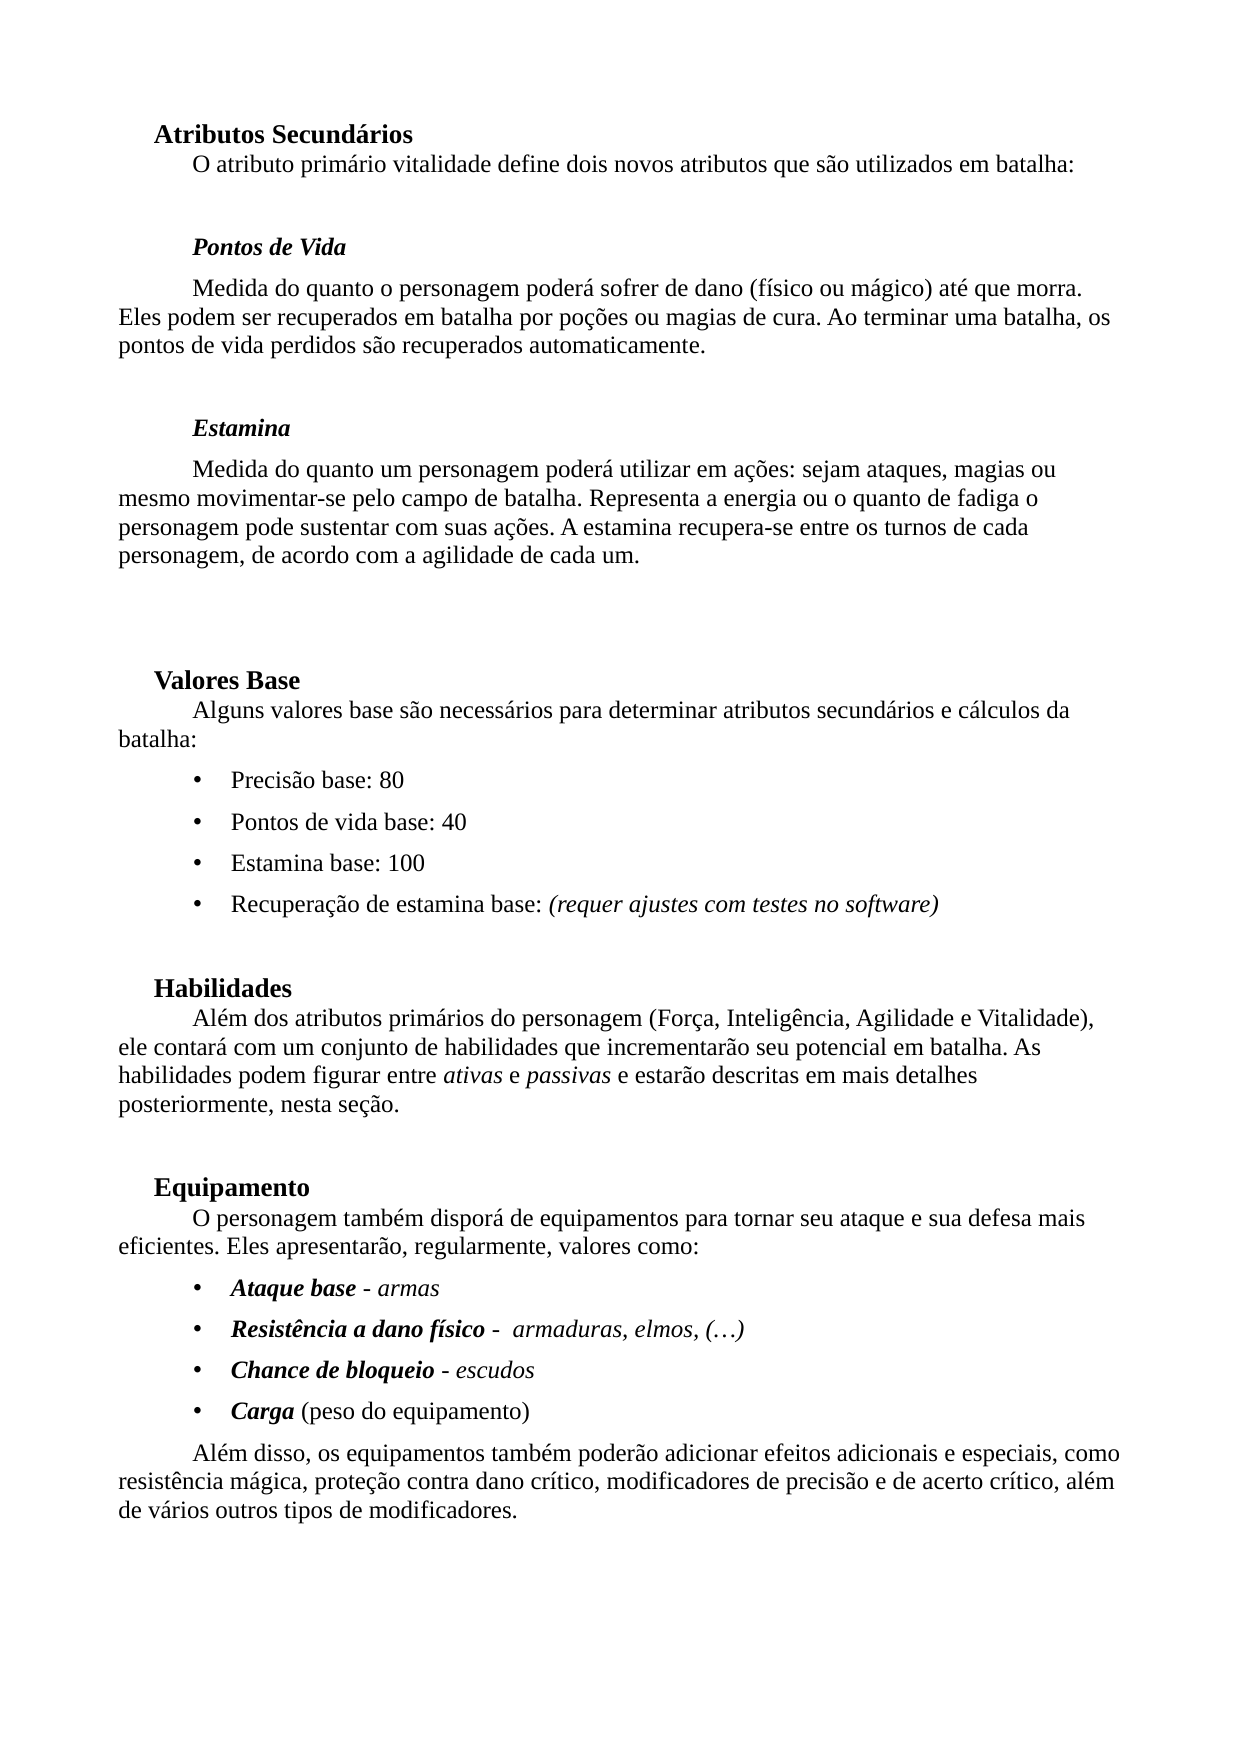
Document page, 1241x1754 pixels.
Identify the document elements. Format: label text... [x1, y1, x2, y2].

subtitle Habilidades [153, 972, 1122, 1003]
subtitle Valores Base [153, 664, 1122, 695]
text Estamina [118, 413, 1122, 442]
text Pontos de Vida [118, 232, 1122, 261]
text Além dos atributos primários do personagem (Força, Inteligência, Agilidade e Vitalidade), ele contará com um conjunto de habilidades que incrementarão seu potencial em batalha. As habilidades podem figurar entre ativas e passivas e estarão descritas em mais detalhes posteriormente, nesta seção. [118, 1003, 1122, 1118]
list Recuperação de estamina base: (requer ajustes com testes no software) [193, 889, 1122, 918]
list Pontos de vida base: 40 [193, 807, 1122, 835]
list Ataque base - armas [193, 1273, 1122, 1301]
text Medida do quanto o personagem poderá sofrer de dano (físico ou mágico) até que morra. Eles podem ser recuperados em batalha por poções ou magias de cura. Ao terminar uma batalha, os pontos de vida perdidos são recuperados automaticamente. [118, 273, 1122, 359]
list Precisão base: 80 [193, 765, 1122, 794]
list Estamina base: 100 [193, 848, 1122, 877]
text O atributo primário vitalidade define dois novos atributos que são utilizados em batalha: [118, 149, 1122, 178]
subtitle Equipamento [153, 1172, 1122, 1203]
text Alguns valores base são necessários para determinar atributos secundários e cálculos da batalha: [118, 695, 1122, 753]
list Chance de bloqueio - escudos [193, 1355, 1122, 1384]
list Carga (peso do equipamento) [193, 1396, 1122, 1425]
list Resistência a dano físico - armaduras, elmos, (…) [193, 1314, 1122, 1343]
text Medida do quanto um personagem poderá utilizar em ações: sejam ataques, magias ou mesmo movimentar-se pelo campo de batalha. Representa a energia ou o quanto de fadiga o personagem pode sustentar com suas ações. A estamina recupera-se entre os turnos de cada personagem, de acordo com a agilidade de cada um. [118, 454, 1122, 569]
text O personagem também disporá de equipamentos para tornar seu ataque e sua defesa mais eficientes. Eles apresentarão, regularmente, valores como: [118, 1203, 1122, 1260]
subtitle Atributos Secundários [153, 118, 1122, 149]
text Além disso, os equipamentos também poderão adicionar efeitos adicionais e especiais, como resistência mágica, proteção contra dano crítico, modificadores de precisão e de acerto crítico, além de vários outros tipos de modificadores. [118, 1438, 1122, 1524]
